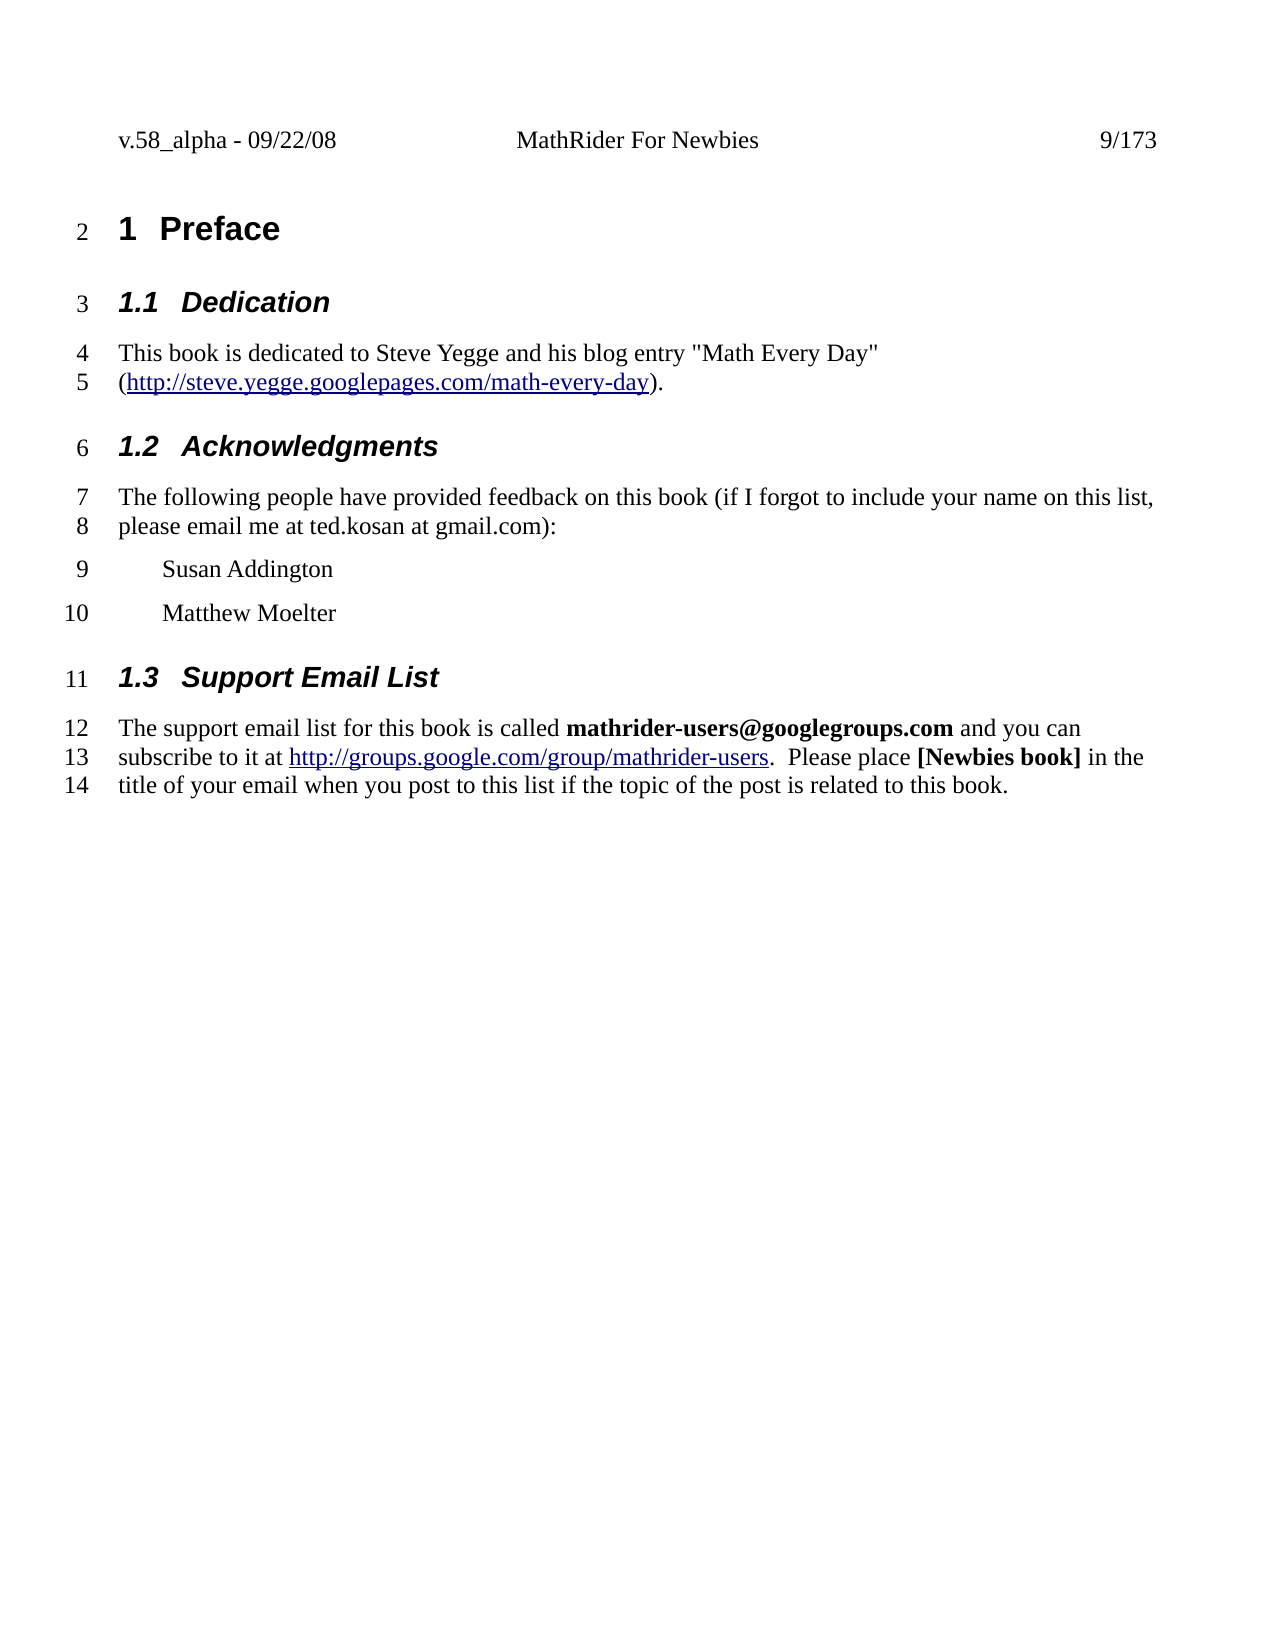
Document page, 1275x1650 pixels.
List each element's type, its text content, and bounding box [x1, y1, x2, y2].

text Susan Addington [162, 554, 1157, 583]
subtitle Acknowledgments [118, 428, 1157, 462]
subtitle Support Email List [118, 659, 1157, 693]
subtitle Dedication [118, 285, 1157, 318]
subtitle Preface [118, 209, 1157, 247]
text The support email list for this book is called mathrider-users@googlegroups.com and you can subscribe to it at http://groups.google.com/group/mathrider-users. Please place [Newbies book] in the title of your email when you post to this list if the topic of the post is related to this book. [118, 713, 1157, 799]
text The following people have provided feedback on this book (if I forgot to include your name on this list, please email me at ted.kosan at gmail.com): [118, 482, 1157, 539]
text Matthew Moelter [162, 598, 1157, 627]
text This book is dedicated to Steve Yegge and his blog entry "Math Every Day" (http://steve.yegge.googlepages.com/math-every-day). [118, 338, 1157, 396]
